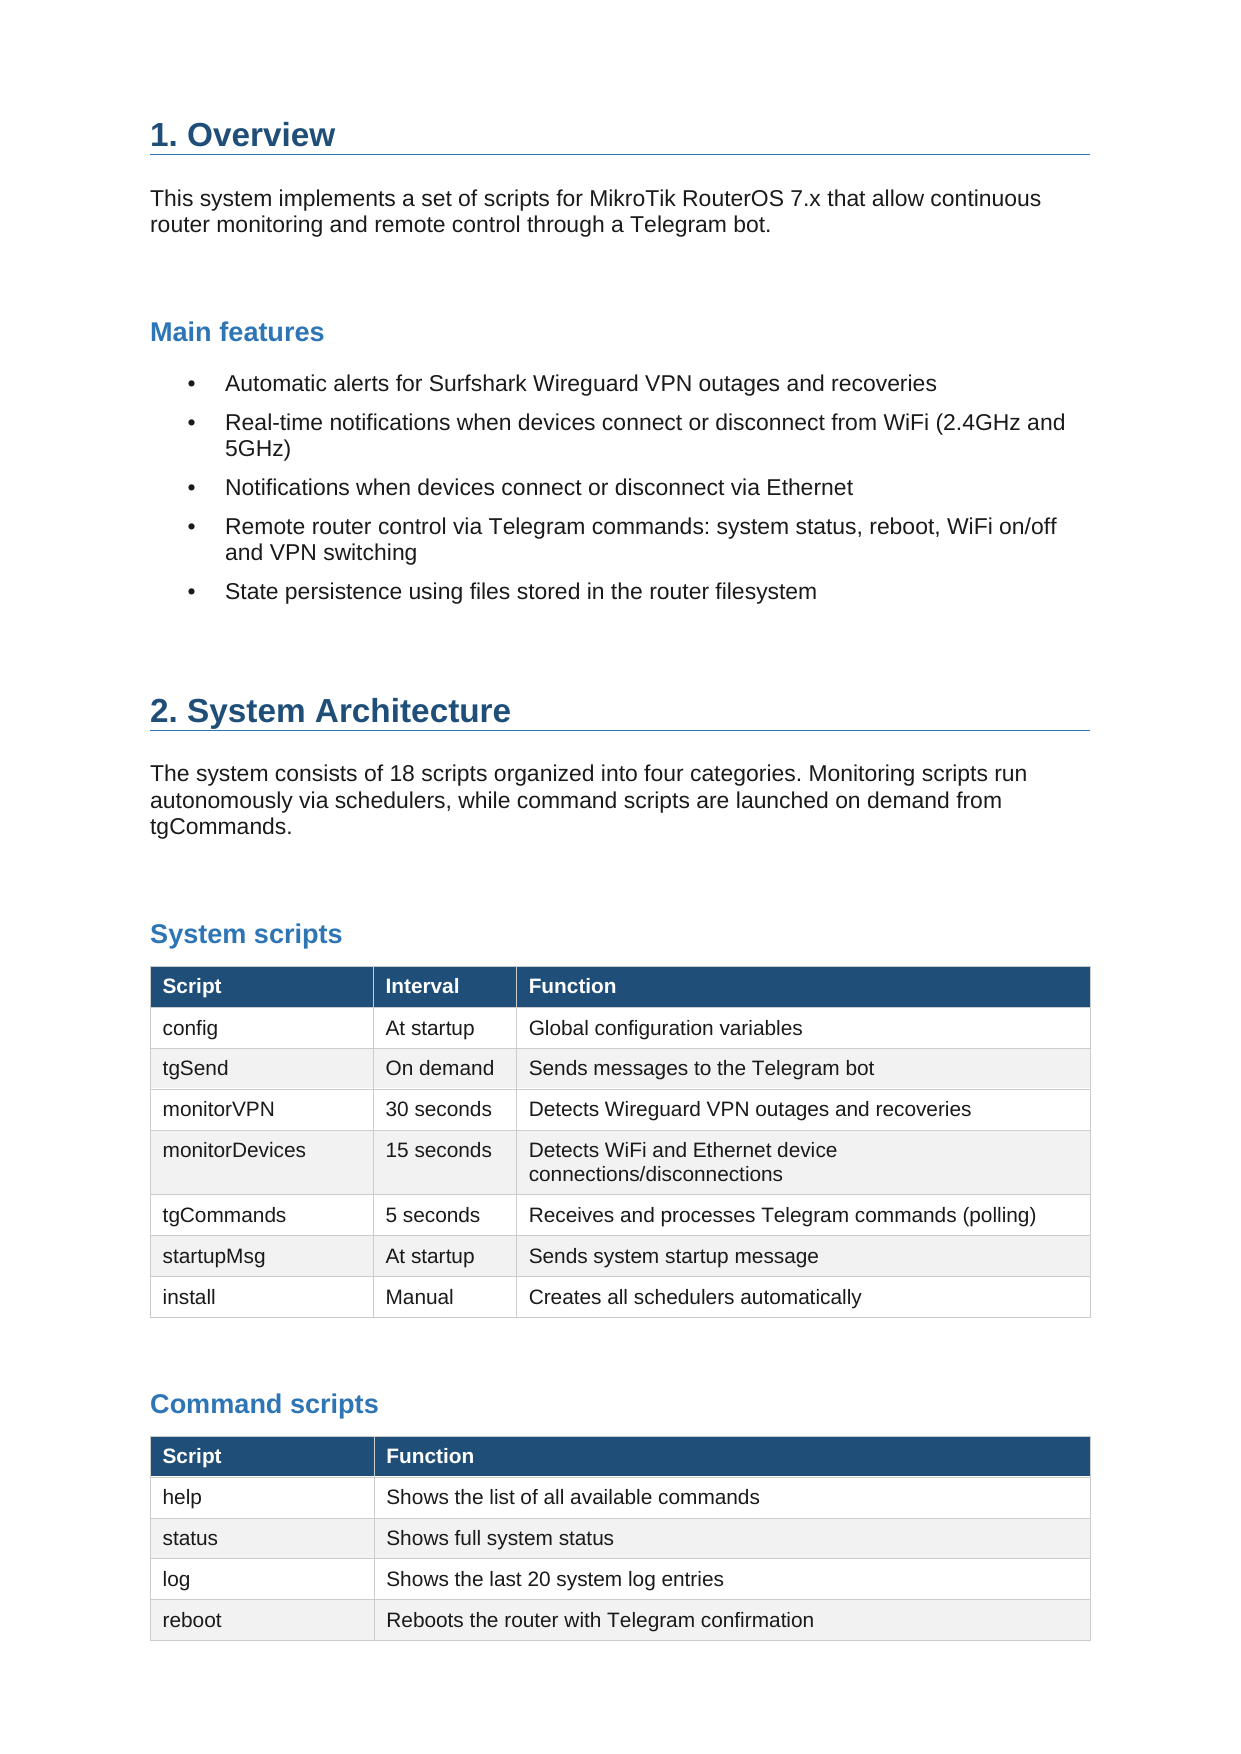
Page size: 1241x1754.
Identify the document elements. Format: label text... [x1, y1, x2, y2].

table_cell monitorVPN [151, 1090, 373, 1129]
text This system implements a set of scripts for MikroTik RouterOS 7.x that allow continuous router monitoring and remote control through a Telegram bot. [150, 184, 1090, 237]
list Real-time notifications when devices connect or disconnect from WiFi (2.4GHz and 5GHz) [187, 409, 1090, 461]
table_cell status [151, 1519, 374, 1558]
table_cell Detects Wireguard VPN outages and recoveries [517, 1090, 1090, 1129]
table_cell Reboots the router with Telegram confirmation [375, 1600, 1090, 1640]
table_cell Receives and processes Telegram commands (polling) [517, 1195, 1090, 1235]
table_header Function [517, 967, 1090, 1007]
table_header Interval [374, 967, 516, 1007]
table_cell 5 seconds [374, 1195, 516, 1235]
table_header Script [151, 967, 373, 1007]
table_cell Detects WiFi and Ethernet device connections/disconnections [517, 1131, 1090, 1194]
table_cell tgSend [151, 1049, 373, 1088]
text Command scripts [150, 1388, 1090, 1419]
table_cell On demand [374, 1049, 516, 1088]
table_cell help [151, 1478, 374, 1517]
table_cell config [151, 1008, 373, 1048]
table_cell Sends system startup message [517, 1236, 1090, 1276]
table_cell At startup [374, 1236, 516, 1276]
table_cell Global configuration variables [517, 1008, 1090, 1048]
table_cell reboot [151, 1600, 374, 1640]
list Remote router control via Telegram commands: system status, reboot, WiFi on/off and VPN switching [187, 513, 1090, 566]
list Automatic alerts for Surfshark Wireguard VPN outages and recoveries [187, 370, 1090, 396]
table_cell monitorDevices [151, 1131, 373, 1194]
text 2. System Architecture [150, 691, 1090, 730]
table_cell Shows the list of all available commands [375, 1478, 1090, 1517]
text Main features [150, 316, 1090, 347]
text System scripts [150, 918, 1090, 949]
table_cell 30 seconds [374, 1090, 516, 1129]
table_cell startupMsg [151, 1236, 373, 1276]
text The system consists of 18 scripts organized into four categories. Monitoring scripts run autonomously via schedulers, while command scripts are launched on demand from tgCommands. [150, 760, 1090, 839]
list State persistence using files stored in the router filesystem [187, 578, 1090, 604]
table_cell install [151, 1277, 373, 1317]
table_cell At startup [374, 1008, 516, 1048]
table_header Script [151, 1437, 374, 1476]
text 1. Overview [150, 115, 1090, 154]
table_cell Sends messages to the Telegram bot [517, 1049, 1090, 1088]
table_cell Creates all schedulers automatically [517, 1277, 1090, 1317]
table_header Function [375, 1437, 1090, 1476]
table_cell 15 seconds [374, 1131, 516, 1194]
table_cell tgCommands [151, 1195, 373, 1235]
table_cell log [151, 1559, 374, 1599]
table_cell Shows the last 20 system log entries [375, 1559, 1090, 1599]
table_cell Shows full system status [375, 1519, 1090, 1558]
table_cell Manual [374, 1277, 516, 1317]
list Notifications when devices connect or disconnect via Ethernet [187, 474, 1090, 500]
